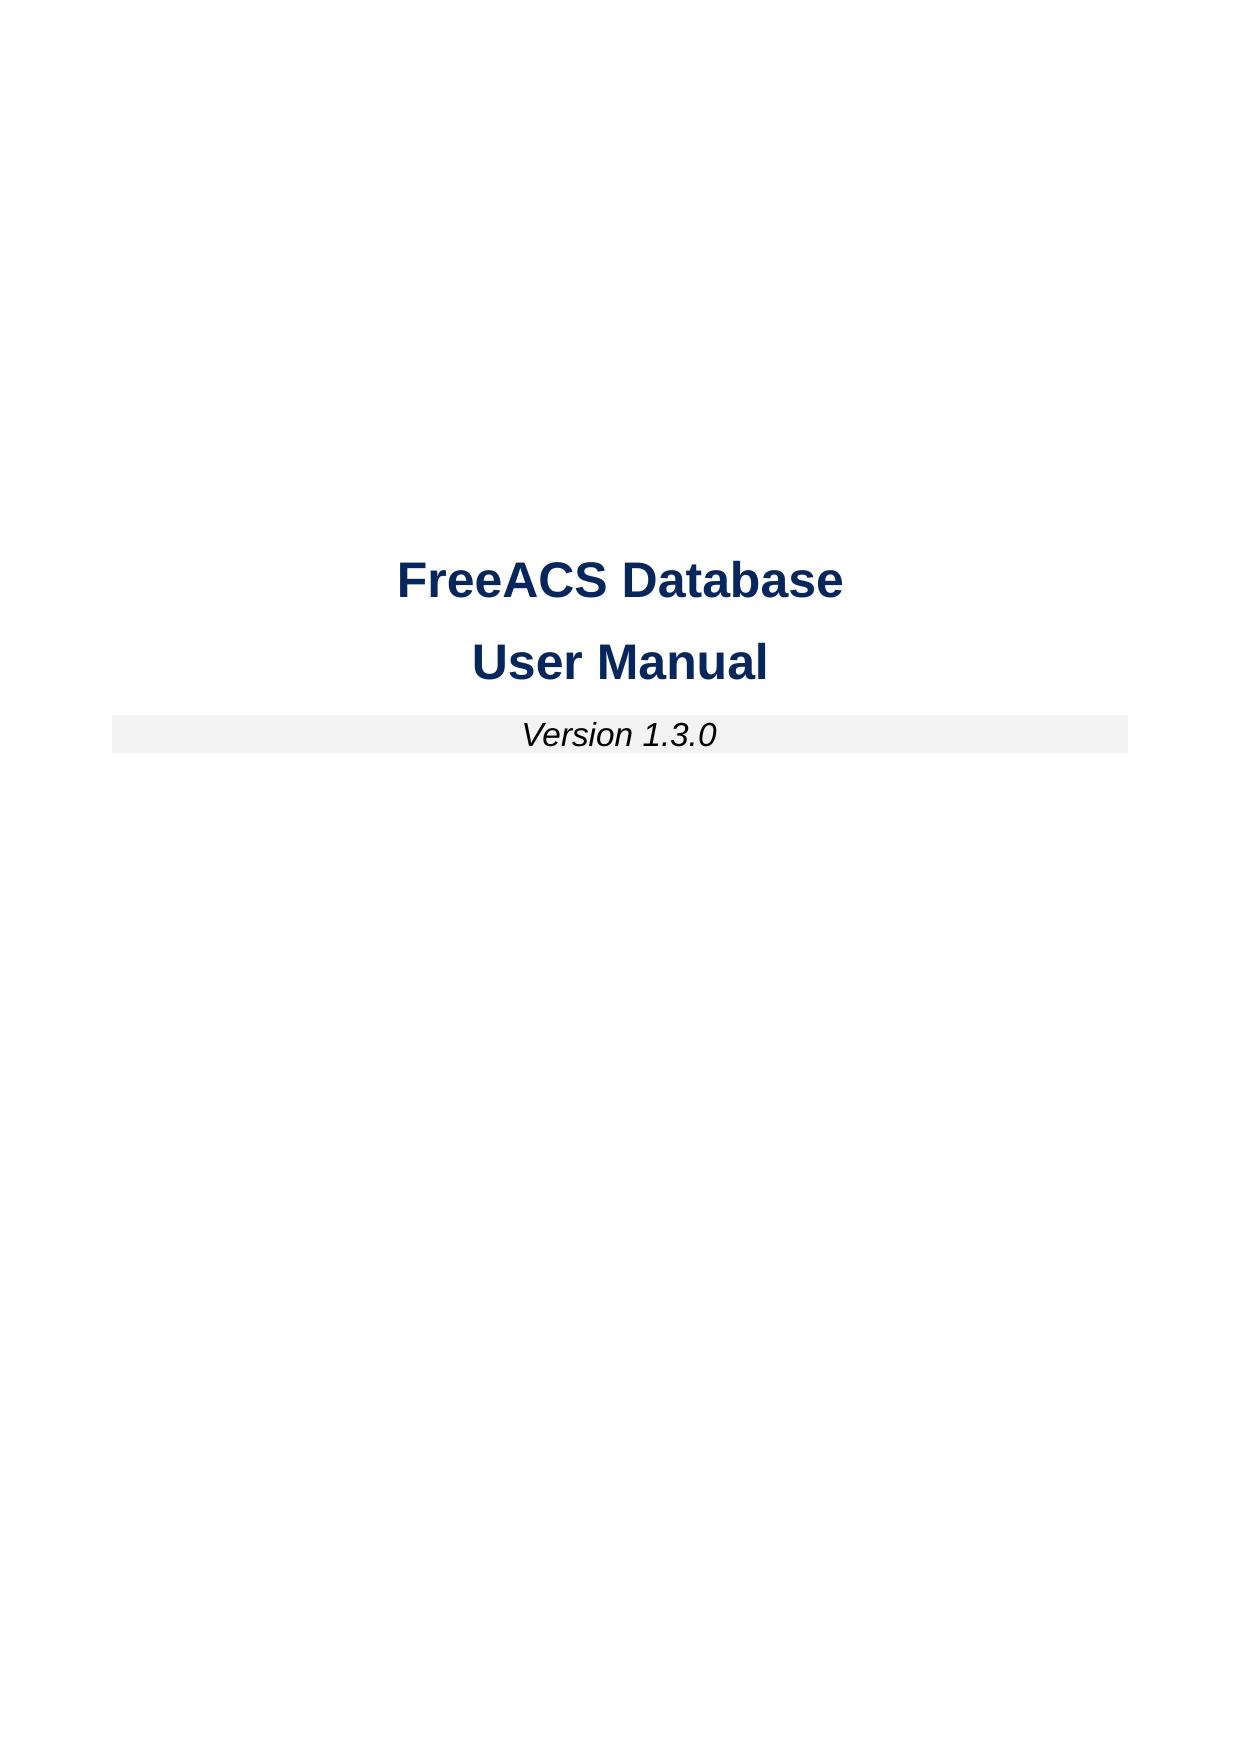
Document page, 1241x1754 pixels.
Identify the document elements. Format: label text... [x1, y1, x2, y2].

title FreeACS Database [112, 550, 1128, 607]
title Version 1.3.0 [112, 715, 1128, 753]
title User Manual [112, 632, 1128, 690]
